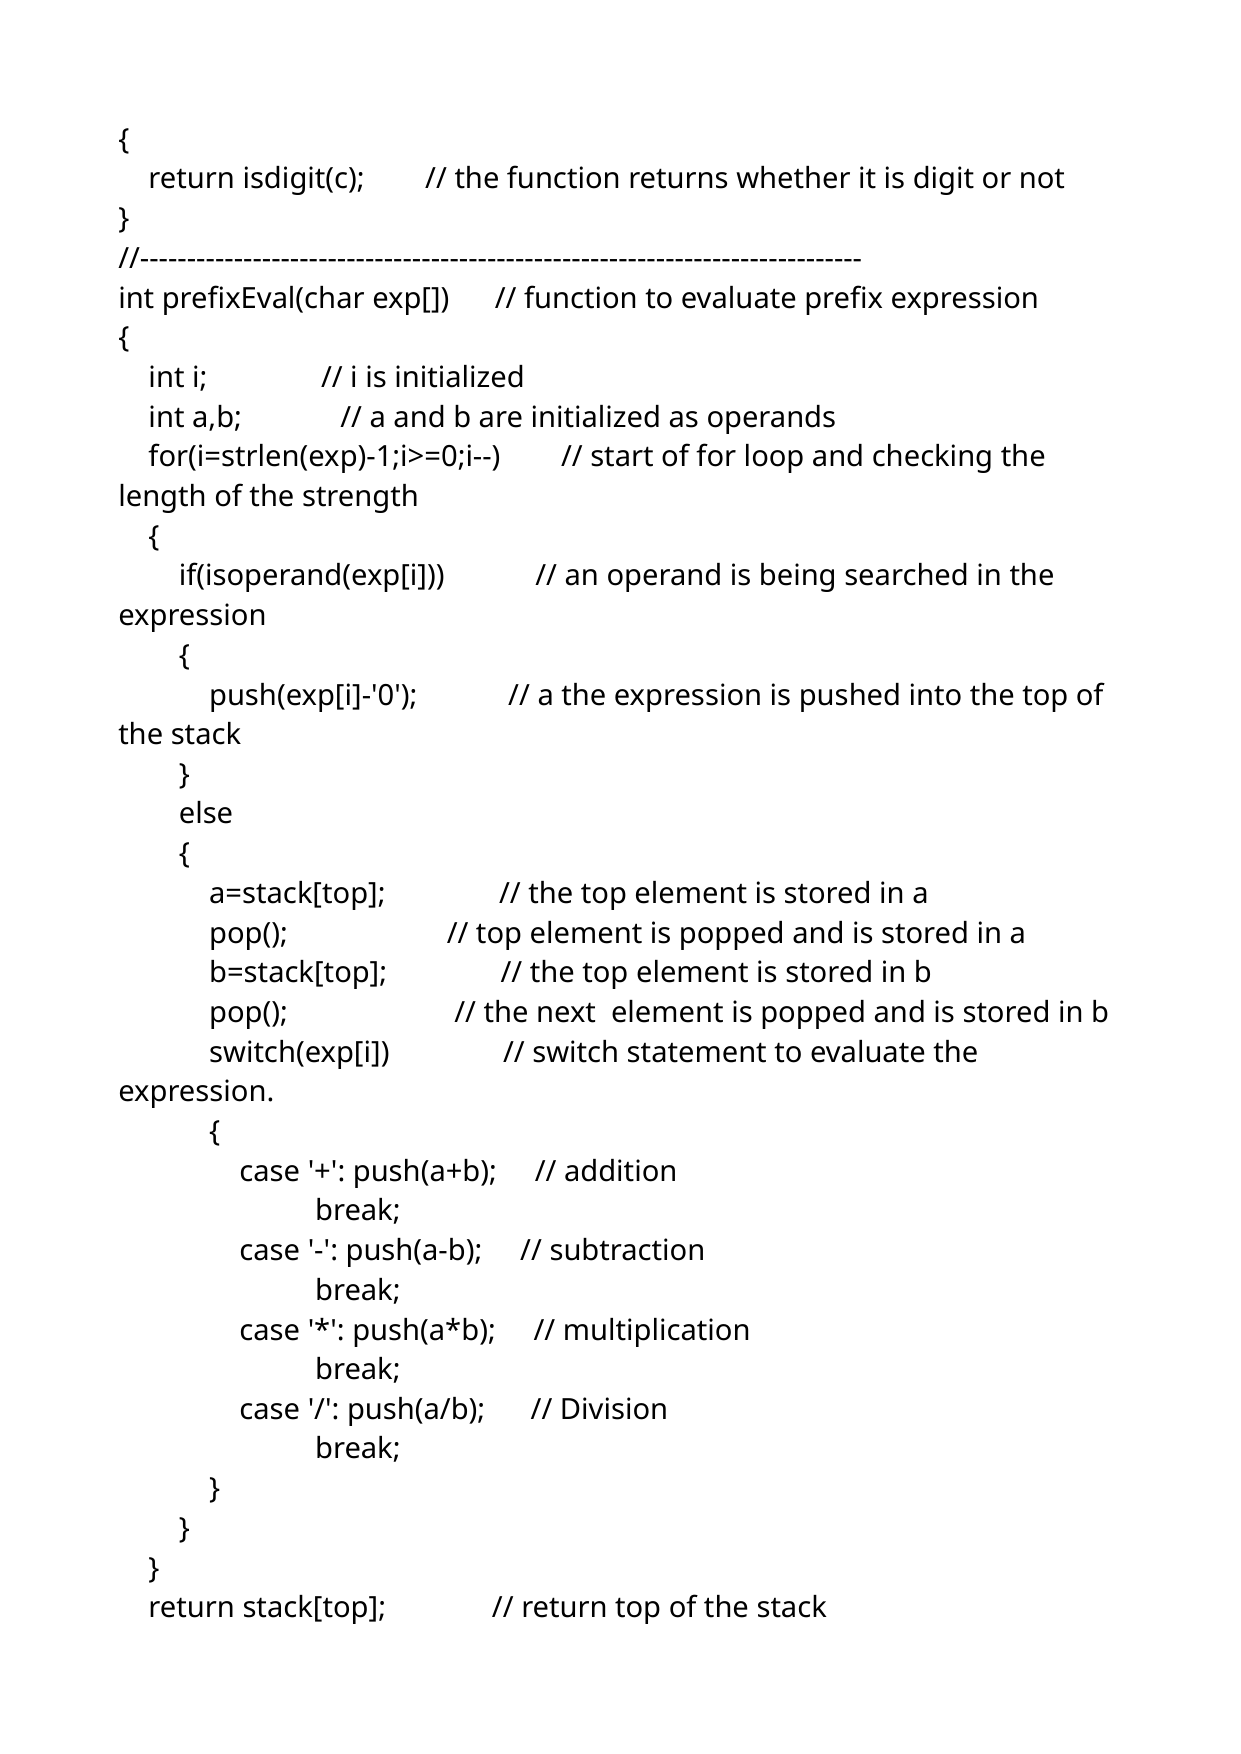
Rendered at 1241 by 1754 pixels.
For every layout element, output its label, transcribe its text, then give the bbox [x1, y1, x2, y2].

text { [118, 634, 1122, 674]
text { [118, 832, 1122, 872]
text else [118, 793, 1122, 832]
text pop(); // top element is popped and is stored in a [118, 912, 1122, 952]
text int prefixEval(char exp[]) // function to evaluate prefix expression [118, 277, 1122, 317]
text { [118, 515, 1122, 555]
text if(isoperand(exp[i])) // an operand is being searched in the expression [118, 555, 1122, 634]
text return isdigit(c); // the function returns whether it is digit or not [118, 158, 1122, 197]
text { [118, 317, 1122, 356]
text { [118, 1110, 1122, 1150]
text b=stack[top]; // the top element is stored in b [118, 952, 1122, 991]
text case '/': push(a/b); // Division [118, 1388, 1122, 1428]
text } [118, 1547, 1122, 1587]
text a=stack[top]; // the top element is stored in a [118, 872, 1122, 912]
text } [118, 753, 1122, 793]
text } [118, 1467, 1122, 1507]
text break; [118, 1428, 1122, 1467]
text case '*': push(a*b); // multiplication [118, 1309, 1122, 1348]
text //----------------------------------------------------------------------------- [118, 237, 1122, 277]
text } [118, 1507, 1122, 1547]
text int i; // i is initialized [118, 356, 1122, 396]
text break; [118, 1348, 1122, 1388]
text int a,b; // a and b are initialized as operands [118, 396, 1122, 436]
text case '-': push(a-b); // subtraction [118, 1229, 1122, 1269]
text return stack[top]; // return top of the stack [118, 1587, 1122, 1626]
text for(i=strlen(exp)-1;i>=0;i--) // start of for loop and checking the length of the strength [118, 436, 1122, 515]
text case '+': push(a+b); // addition [118, 1150, 1122, 1190]
text push(exp[i]-'0'); // a the expression is pushed into the top of the stack [118, 674, 1122, 753]
text pop(); // the next element is popped and is stored in b [118, 991, 1122, 1031]
text { [118, 118, 1122, 158]
text } [118, 197, 1122, 237]
text switch(exp[i]) // switch statement to evaluate the expression. [118, 1031, 1122, 1110]
text break; [118, 1190, 1122, 1229]
text break; [118, 1269, 1122, 1309]
